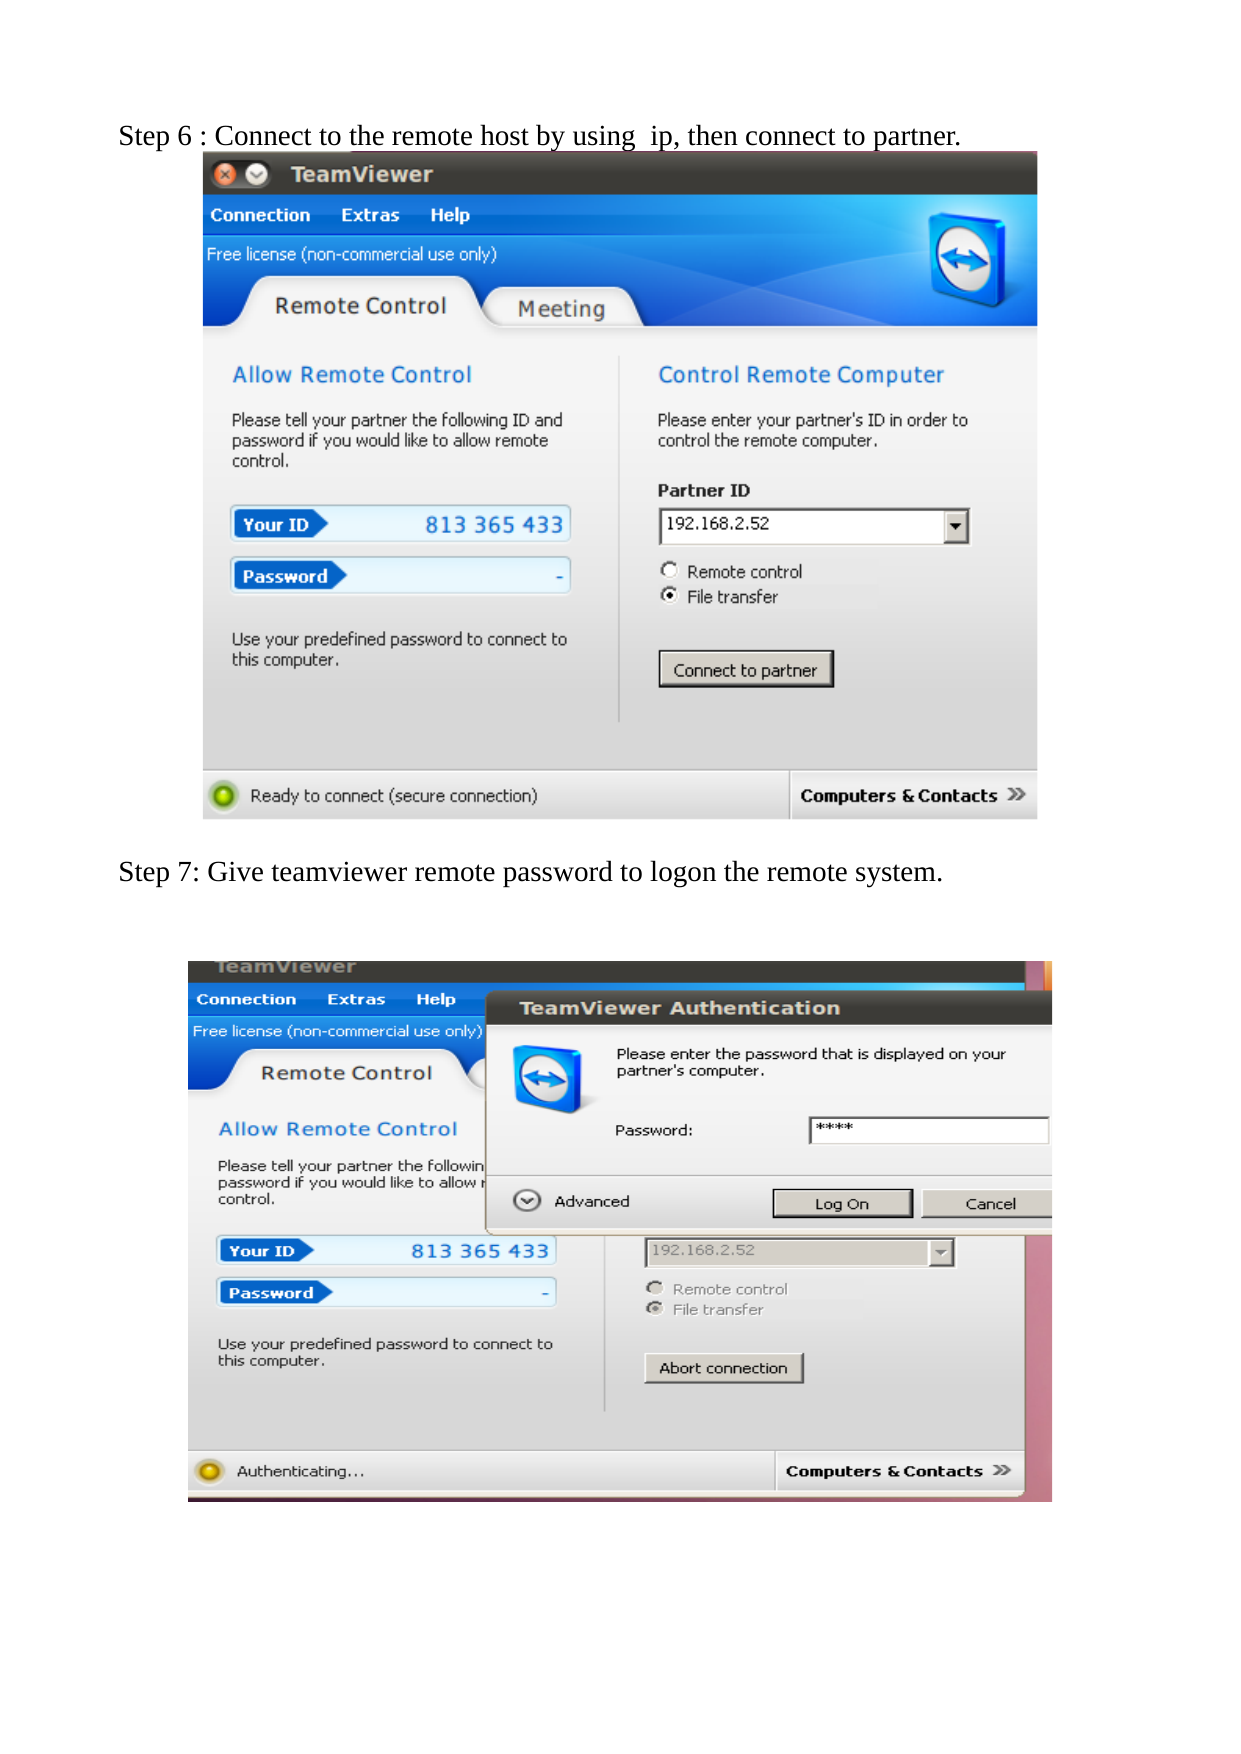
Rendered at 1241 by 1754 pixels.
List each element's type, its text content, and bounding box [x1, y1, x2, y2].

text Step 7: Give teamviewer remote password to logon the remote system. [118, 854, 1122, 887]
picture [188, 961, 1053, 1502]
text Step 6 : Connect to the remote host by using ip, then connect to partner. [118, 118, 1122, 152]
picture [202, 151, 1038, 821]
